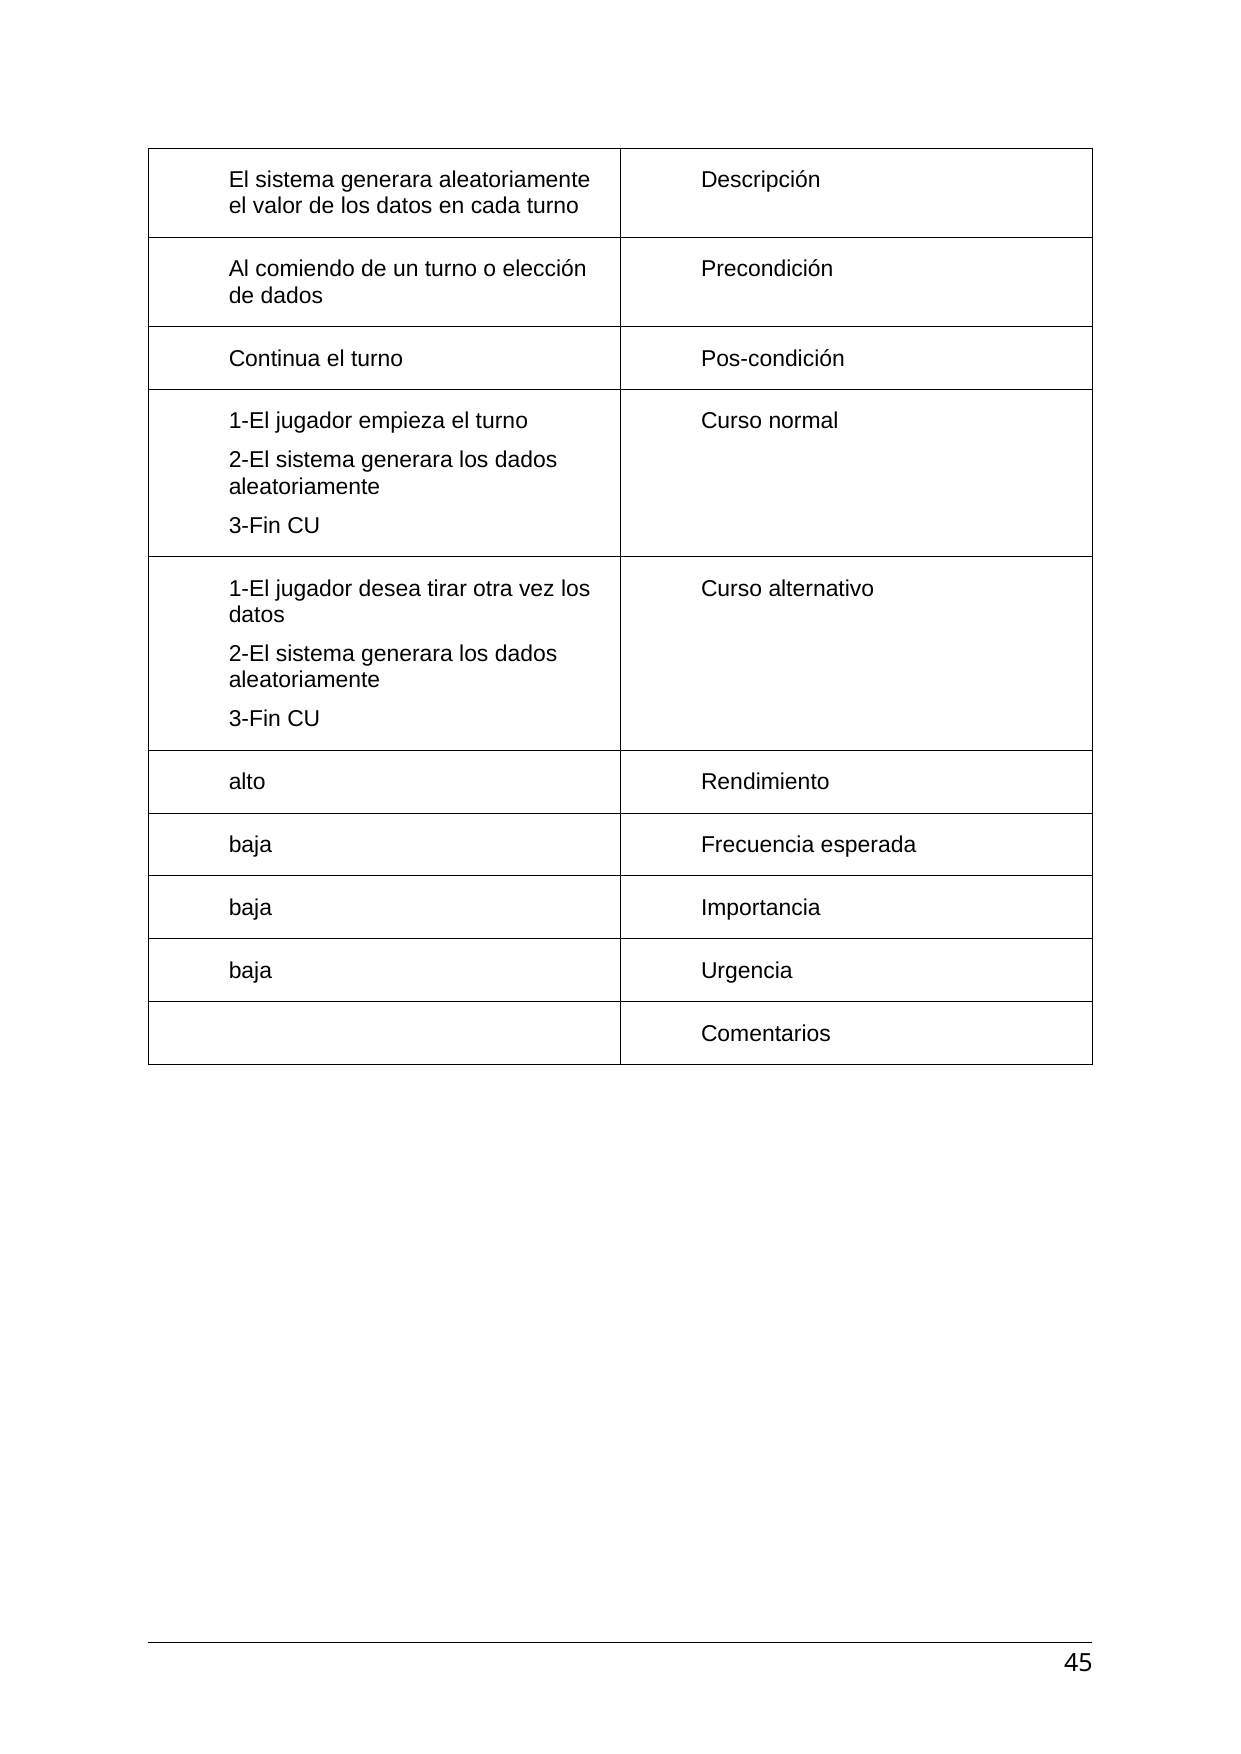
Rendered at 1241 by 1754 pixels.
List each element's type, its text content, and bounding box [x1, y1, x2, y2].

table_cell alto [149, 751, 620, 812]
table_cell Frecuencia esperada [621, 814, 1092, 875]
table_cell Curso alternativo [621, 557, 1092, 749]
table_cell Continua el turno [149, 327, 620, 389]
table_cell baja [149, 939, 620, 1001]
table_cell Importancia [621, 876, 1092, 938]
table_cell 1-El jugador empieza el turno 2-El sistema generara los dados aleatoriamente 3-Fin CU [149, 390, 620, 556]
table_cell El sistema generara aleatoriamente el valor de los datos en cada turno [149, 149, 620, 237]
table_cell baja [149, 876, 620, 938]
table_cell baja [149, 814, 620, 875]
table_cell Comentarios [621, 1002, 1092, 1064]
table_cell 1-El jugador desea tirar otra vez los datos 2-El sistema generara los dados aleatoriamente 3-Fin CU [149, 557, 620, 749]
table_cell Descripción [621, 149, 1092, 237]
table_cell Al comiendo de un turno o elección de dados [149, 238, 620, 326]
table_cell Precondición [621, 238, 1092, 326]
table_cell Rendimiento [621, 751, 1092, 812]
table_cell Urgencia [621, 939, 1092, 1001]
table_cell Pos-condición [621, 327, 1092, 389]
table_cell Curso normal [621, 390, 1092, 556]
table_cell [149, 1002, 620, 1064]
